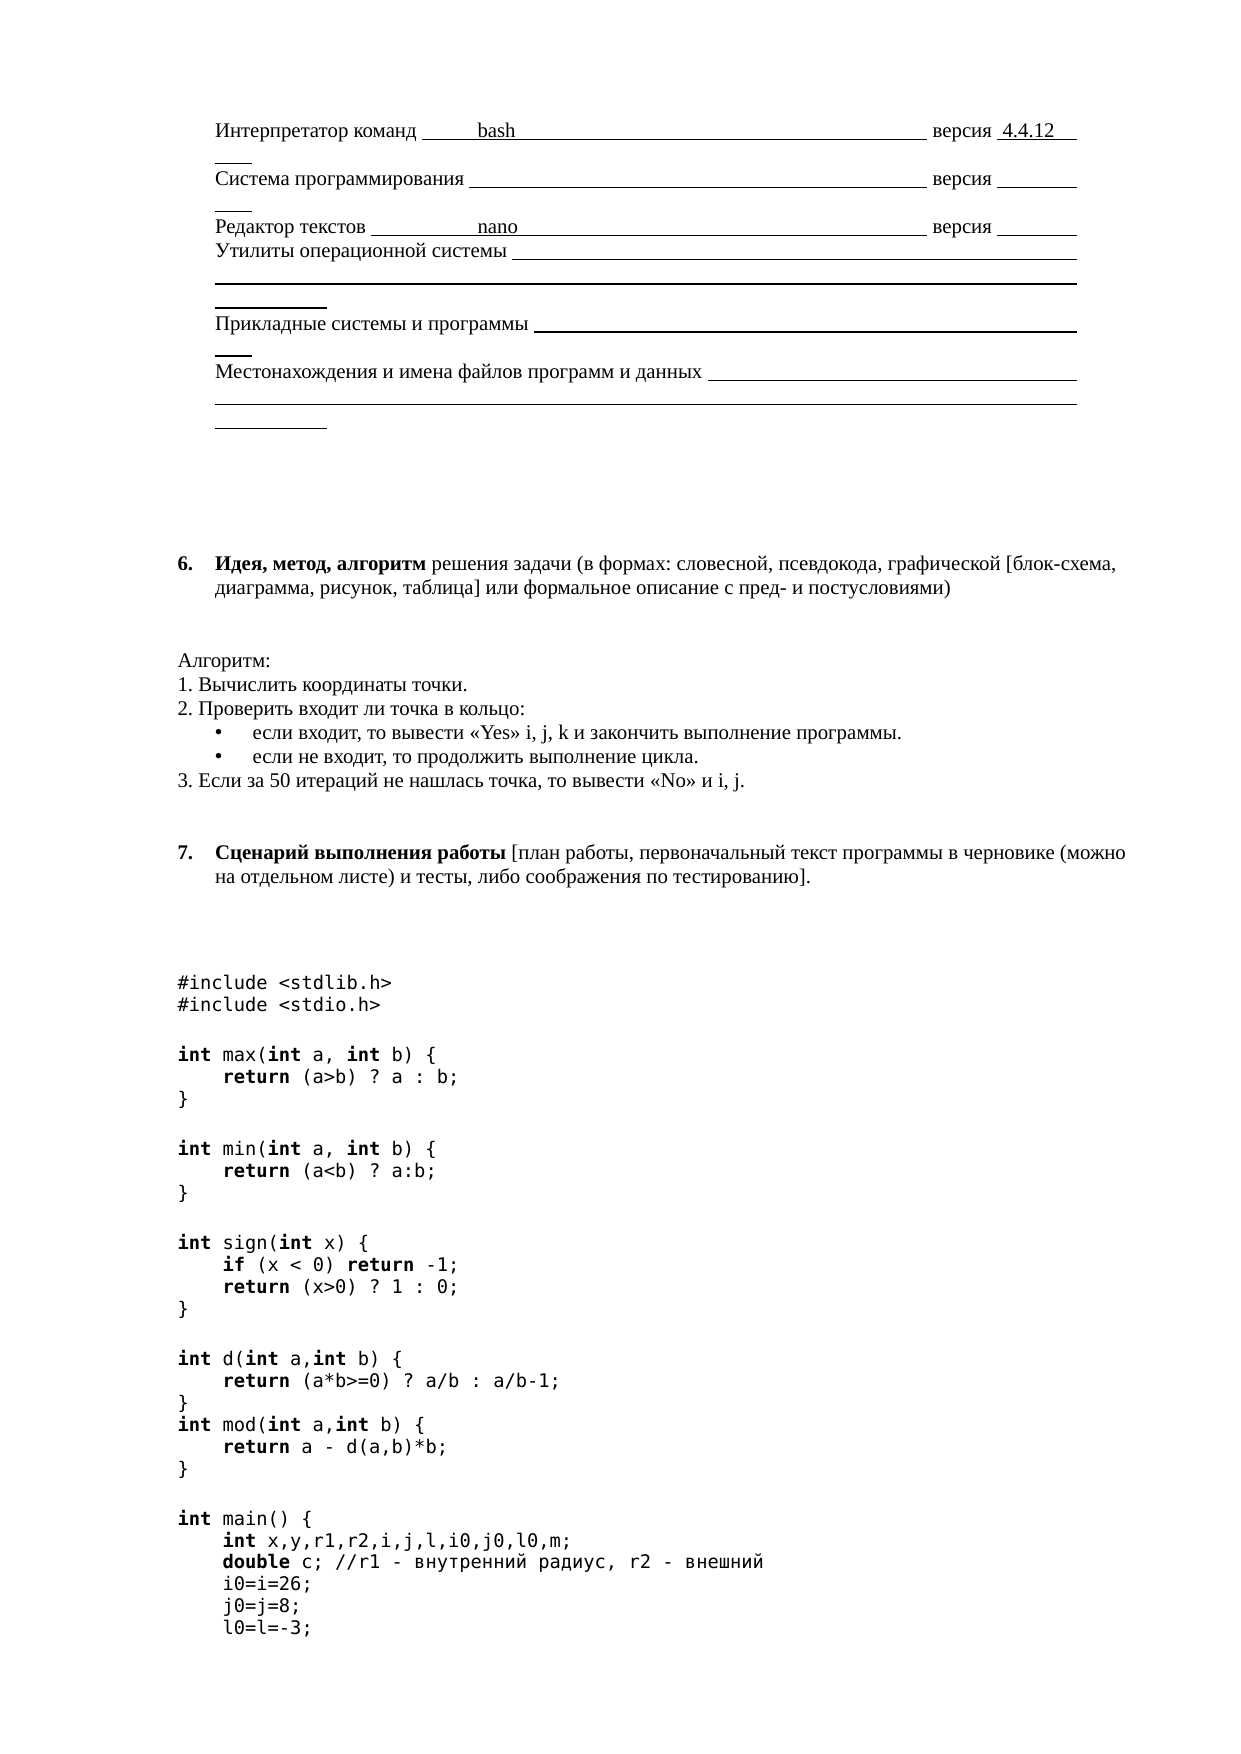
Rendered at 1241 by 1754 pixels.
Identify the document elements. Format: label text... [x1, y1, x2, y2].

list если входит, то вывести «Yes» i, j, k и закончить выполнение программы. [215, 720, 1152, 744]
text 1. Вычислить координаты точки. [177, 672, 1152, 696]
list Сценарий выполнения работы [план работы, первоначальный текст программы в черновике (можно на отдельном листе) и тесты, либо соображения по тестированию]. [177, 840, 1152, 888]
text Прикладные системы и программы [215, 311, 1152, 359]
text Местонахождения и имена файлов программ и данных [215, 359, 1152, 431]
text 3. Если за 50 итераций не нашлась точка, то вывести «No» и i, j. [177, 768, 1152, 792]
text Интерпретатор команд bash версия 4.4.12 [215, 118, 1152, 166]
text Система программирования версия [215, 166, 1152, 214]
list если не входит, то продолжить выполнение цикла. [215, 744, 1152, 768]
list Идея, метод, алгоритм решения задачи (в формах: словесной, псевдокода, графической [блок-схема, диаграмма, рисунок, таблица] или формальное описание с пред- и постусловиями) [177, 551, 1152, 599]
text Алгоритм: [177, 647, 1152, 672]
text 2. Проверить входит ли точка в кольцо: [177, 696, 1152, 720]
text #include <stdlib.h> #include <stdio.h> int max(int a, int b) { return (a>b) ? a : b; } int min(int a, int b) { return (a<b) ? a:b; } int sign(int x) { if (x < 0) return -1; return (x>0) ? 1 : 0; } int d(int a,int b) { return (a*b>=0) ? a/b : a/b-1; } int mod(int a,int b) { return a - d(a,b)*b; } int main() { int x,y,r1,r2,i,j,l,i0,j0,l0,m; double c; //r1 - внутренний радиус, r2 - внешний i0=i=26; j0=j=8; l0=l=-3; [177, 972, 1152, 1667]
text Редактор текстов nano версия [215, 214, 1152, 238]
text Утилиты операционной системы [215, 238, 1152, 311]
